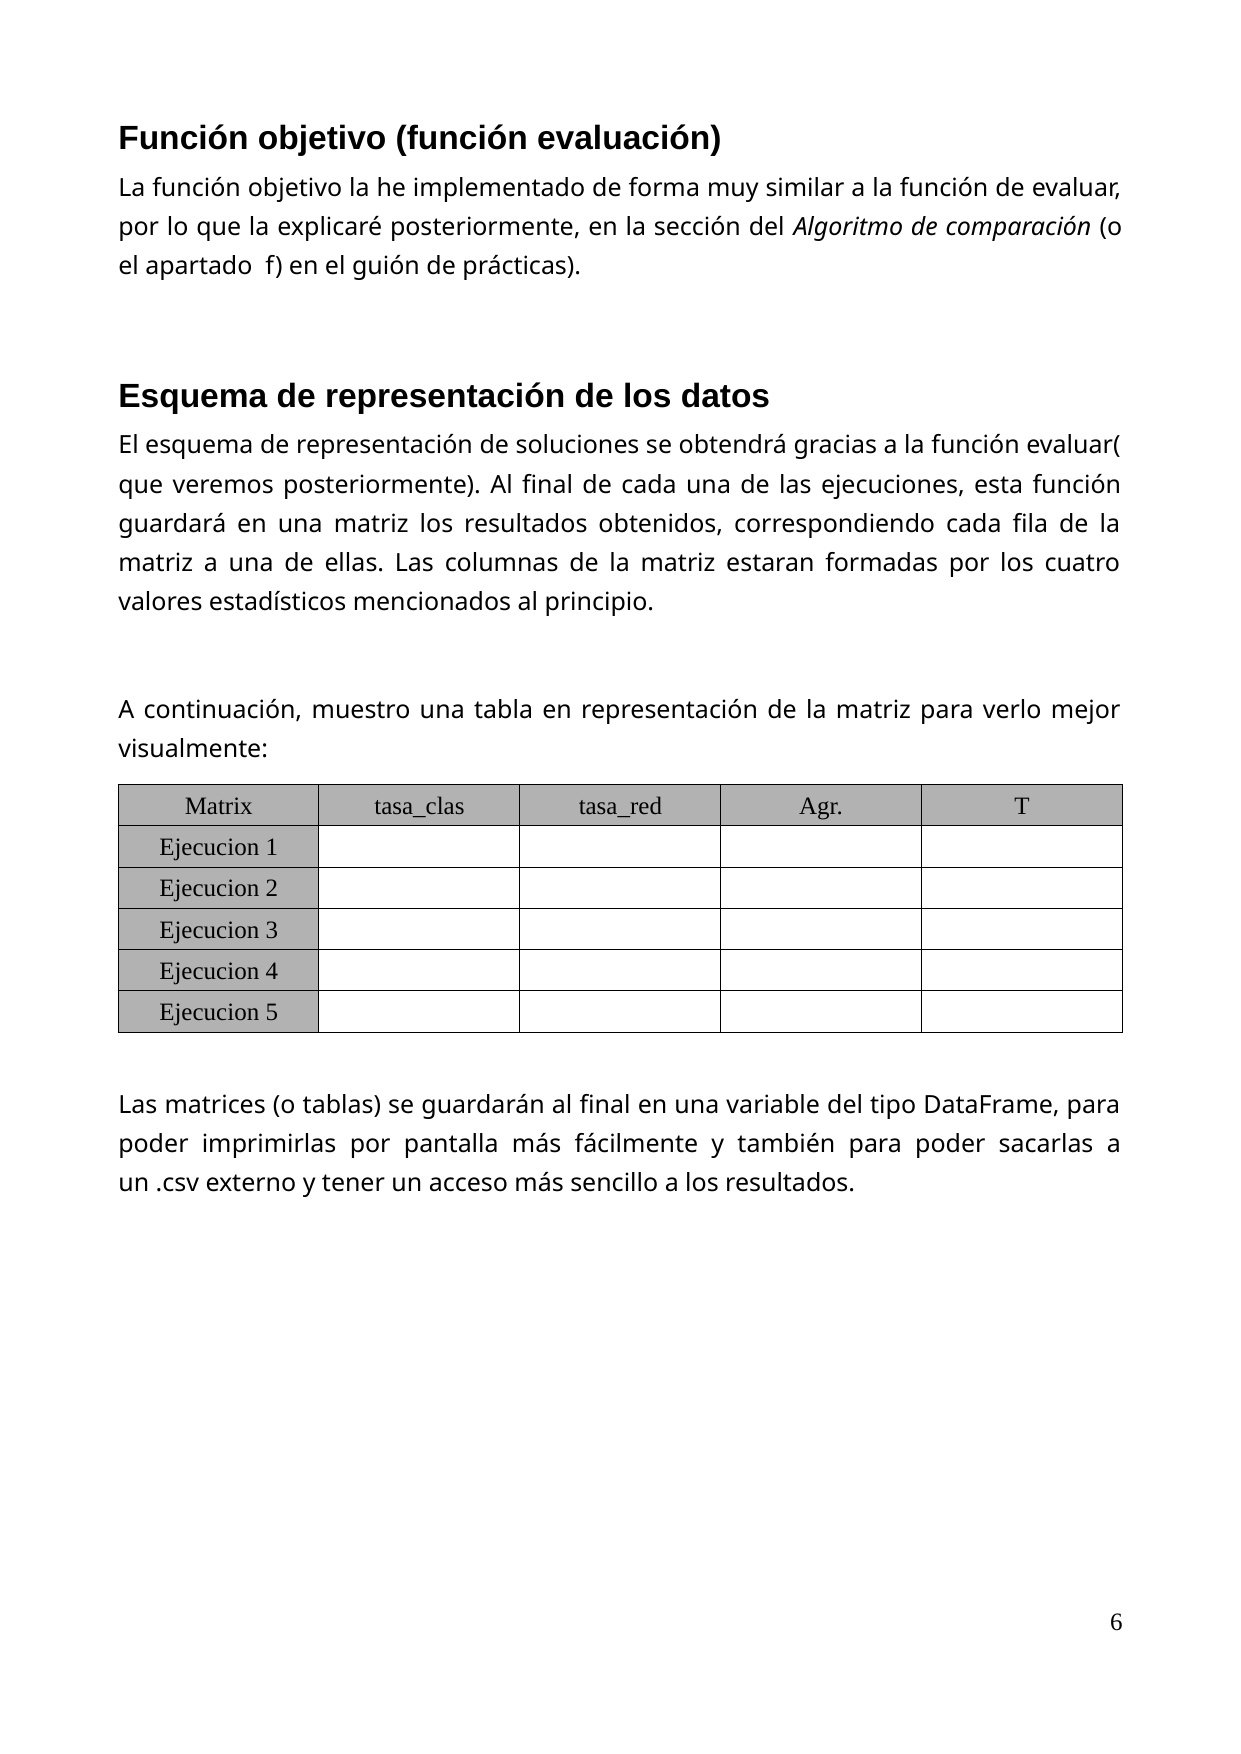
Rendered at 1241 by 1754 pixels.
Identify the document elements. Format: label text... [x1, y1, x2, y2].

table_cell [319, 909, 519, 949]
table_cell [319, 868, 519, 908]
table_cell Ejecucion 5 [119, 991, 318, 1032]
table_header Agr. [721, 785, 921, 825]
table_cell [319, 950, 519, 990]
table_cell [721, 826, 921, 867]
subtitle Esquema de representación de los datos [118, 376, 1122, 414]
table_cell Ejecucion 2 [119, 868, 318, 908]
table_cell [721, 950, 921, 990]
table_cell [520, 868, 720, 908]
table_cell [922, 868, 1122, 908]
table_cell [520, 826, 720, 867]
table_cell [319, 826, 519, 867]
subtitle Función objetivo (función evaluación) [118, 118, 1122, 157]
text La función objetivo la he implementado de forma muy similar a la función de evaluar, por lo que la explicaré posteriormente, en la sección del Algoritmo de comparación (o el apartado f) en el guión de prácticas). [118, 169, 1122, 282]
table_cell Ejecucion 1 [119, 826, 318, 867]
table_cell [922, 826, 1122, 867]
table_cell [922, 950, 1122, 990]
text Las matrices (o tablas) se guardarán al final en una variable del tipo DataFrame, para poder imprimirlas por pantalla más fácilmente y también para poder sacarlas a un .csv externo y tener un acceso más sencillo a los resultados. [118, 1086, 1122, 1199]
text El esquema de representación de soluciones se obtendrá gracias a la función evaluar( que veremos posteriormente). Al final de cada una de las ejecuciones, esta función guardará en una matriz los resultados obtenidos, correspondiendo cada fila de la matriz a una de ellas. Las columnas de la matriz estaran formadas por los cuatro valores estadísticos mencionados al principio. [118, 427, 1122, 618]
table_cell [922, 909, 1122, 949]
table_header T [922, 785, 1122, 825]
table_header Matrix [119, 785, 318, 825]
table_cell [319, 991, 519, 1032]
table_cell [721, 909, 921, 949]
table_cell [520, 909, 720, 949]
table_cell [922, 991, 1122, 1032]
table_cell [520, 950, 720, 990]
text A continuación, muestro una tabla en representación de la matriz para verlo mejor visualmente: [118, 691, 1122, 764]
table_header tasa_clas [319, 785, 519, 825]
table_cell Ejecucion 4 [119, 950, 318, 990]
table_cell [520, 991, 720, 1032]
table_header tasa_red [520, 785, 720, 825]
table_cell Ejecucion 3 [119, 909, 318, 949]
table_cell [721, 868, 921, 908]
table_cell [721, 991, 921, 1032]
